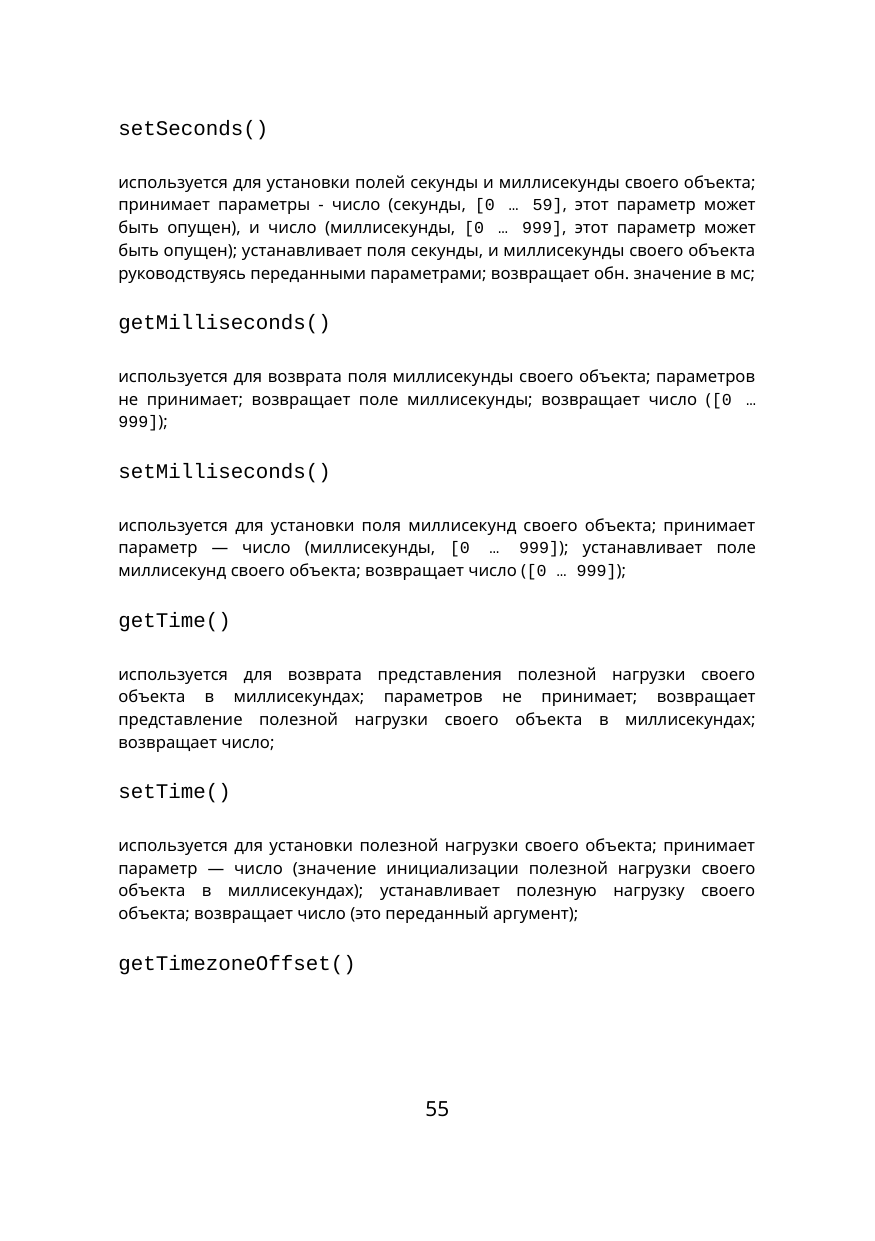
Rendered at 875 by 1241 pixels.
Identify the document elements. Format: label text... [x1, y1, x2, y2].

text setSeconds() [118, 118, 756, 142]
text getTimezoneOffset() [118, 953, 756, 976]
text setMilliseconds() [118, 461, 756, 485]
text используется для возврата представления полезной нагрузки своего объекта в миллисекундах; параметров не принимает; возвращает представление полезной нагрузки своего объекта в миллисекундах; возвращает число; [118, 662, 756, 753]
text используется для возврата поля миллисекунды своего объекта; параметров не принимает; возвращает поле миллисекунды; возвращает число ([0 … 999]); [118, 364, 756, 433]
text используется для установки полей секунды и миллисекунды своего объекта; принимает параметры - число (секунды, [0 … 59], этот параметр может быть опущен), и число (миллисекунды, [0 … 999], этот параметр может быть опущен); устанавливает поля секунды, и миллисекунды своего объекта руководствуясь переданными параметрами; возвращает обн. значение в мс; [118, 170, 756, 284]
text getTime() [118, 610, 756, 634]
text используется для установки поля миллисекунд своего объекта; принимает параметр — число (миллисекунды, [0 … 999]); устанавливает поле миллисекунд своего объекта; возвращает число ([0 … 999]); [118, 513, 756, 582]
text setTime() [118, 781, 756, 805]
text используется для установки полезной нагрузки своего объекта; принимает параметр — число (значение инициализации полезной нагрузки своего объекта в миллисекундах); устанавливает полезную нагрузку своего объекта; возвращает число (это переданный аргумент); [118, 833, 756, 924]
text getMilliseconds() [118, 312, 756, 336]
